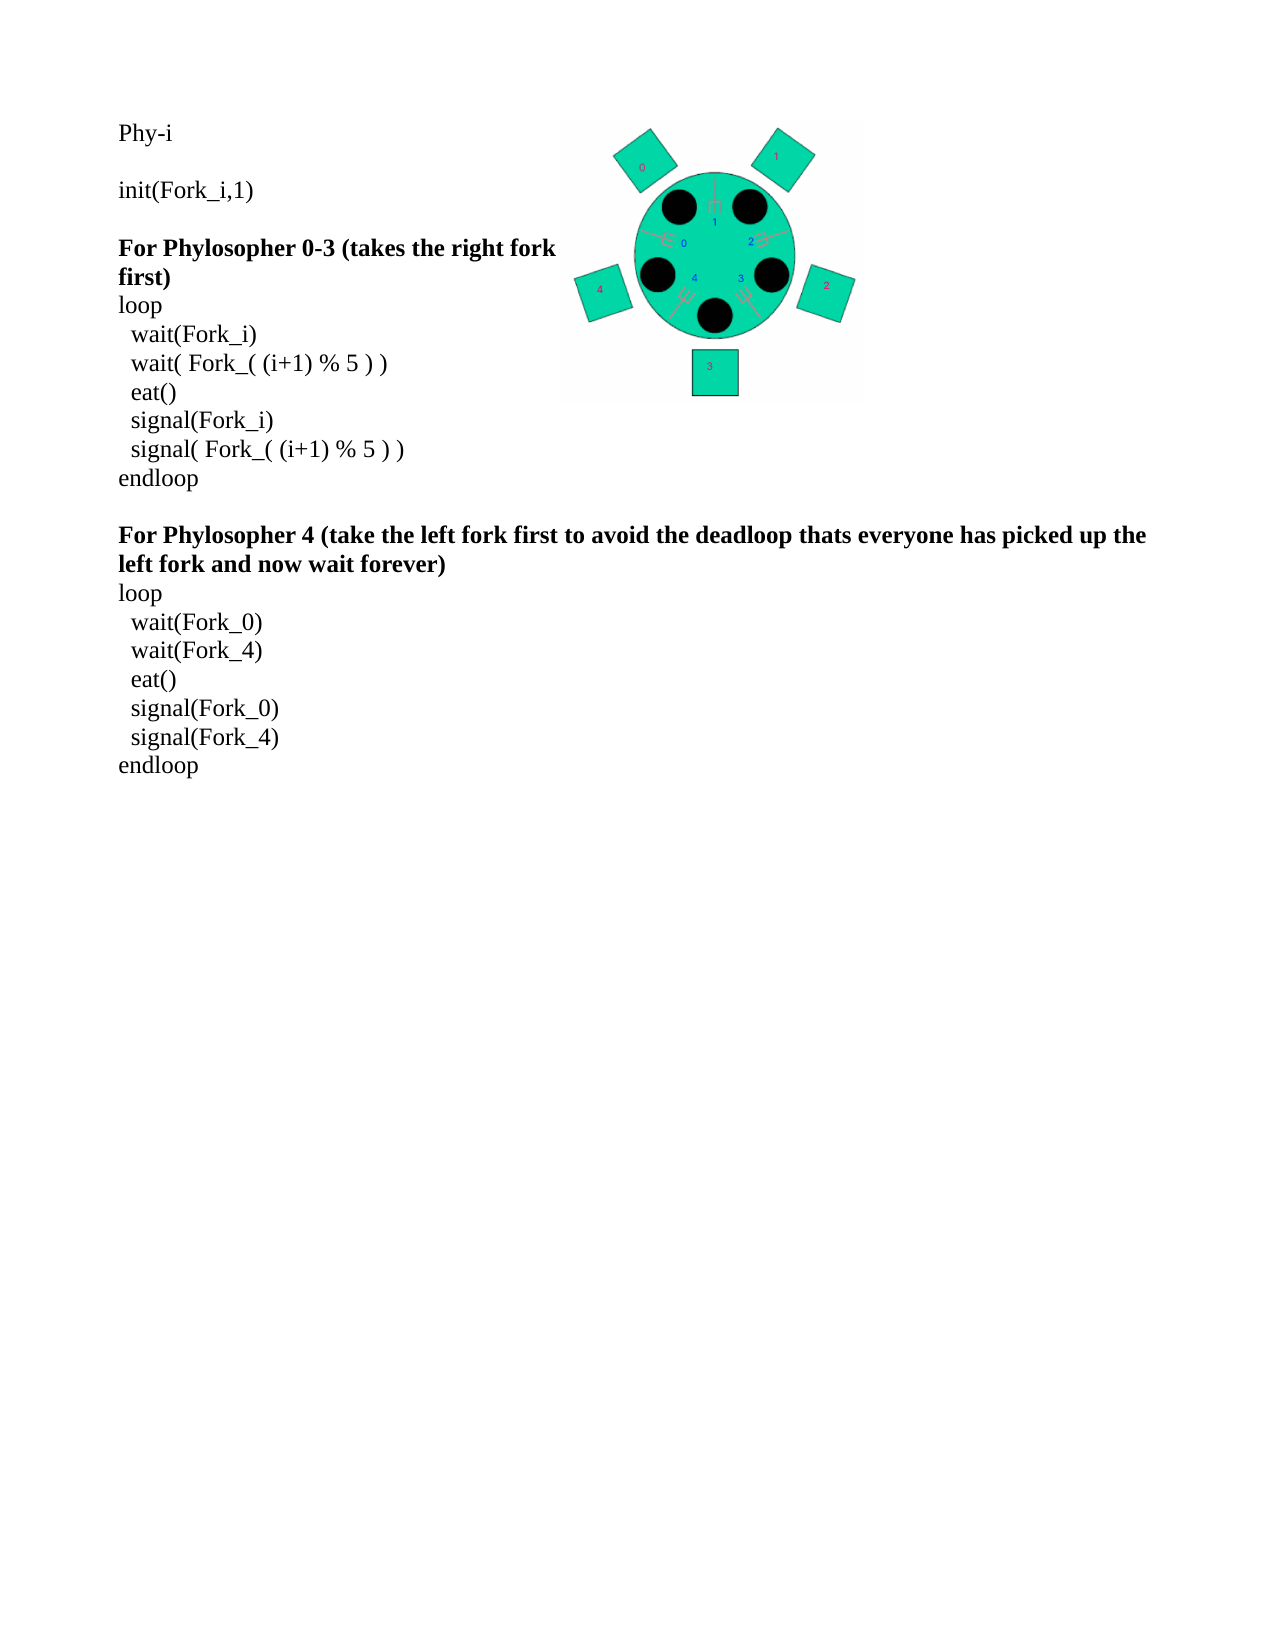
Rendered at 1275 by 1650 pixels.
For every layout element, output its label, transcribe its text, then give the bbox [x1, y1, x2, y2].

text loop [118, 291, 559, 319]
text signal(Fork_i) [118, 406, 1157, 434]
text endloop [118, 751, 1157, 779]
text signal( Fork_( (i+1) % 5 ) ) [118, 434, 1157, 463]
text loop [118, 578, 1157, 607]
text wait(Fork_i) [118, 319, 559, 348]
text [870, 176, 1157, 204]
text signal(Fork_4) [118, 722, 1157, 751]
text init(Fork_i,1) [118, 176, 559, 204]
text [870, 118, 1157, 147]
text For Phylosopher 0-3 (takes the right fork first) [118, 233, 559, 291]
text wait(Fork_4) [118, 636, 1157, 664]
text eat() [118, 377, 1157, 406]
text For Phylosopher 4 (take the left fork first to avoid the deadloop thats everyone has picked up the left fork and now wait forever) [118, 521, 1157, 578]
picture [559, 118, 870, 402]
text eat() [118, 664, 1157, 693]
text [870, 348, 1157, 377]
text [870, 233, 1157, 291]
text signal(Fork_0) [118, 693, 1157, 722]
text [870, 291, 1157, 319]
text Phy-i [118, 118, 559, 147]
text [870, 319, 1157, 348]
text endloop [118, 463, 1157, 492]
text wait( Fork_( (i+1) % 5 ) ) [118, 348, 559, 377]
text wait(Fork_0) [118, 607, 1157, 636]
